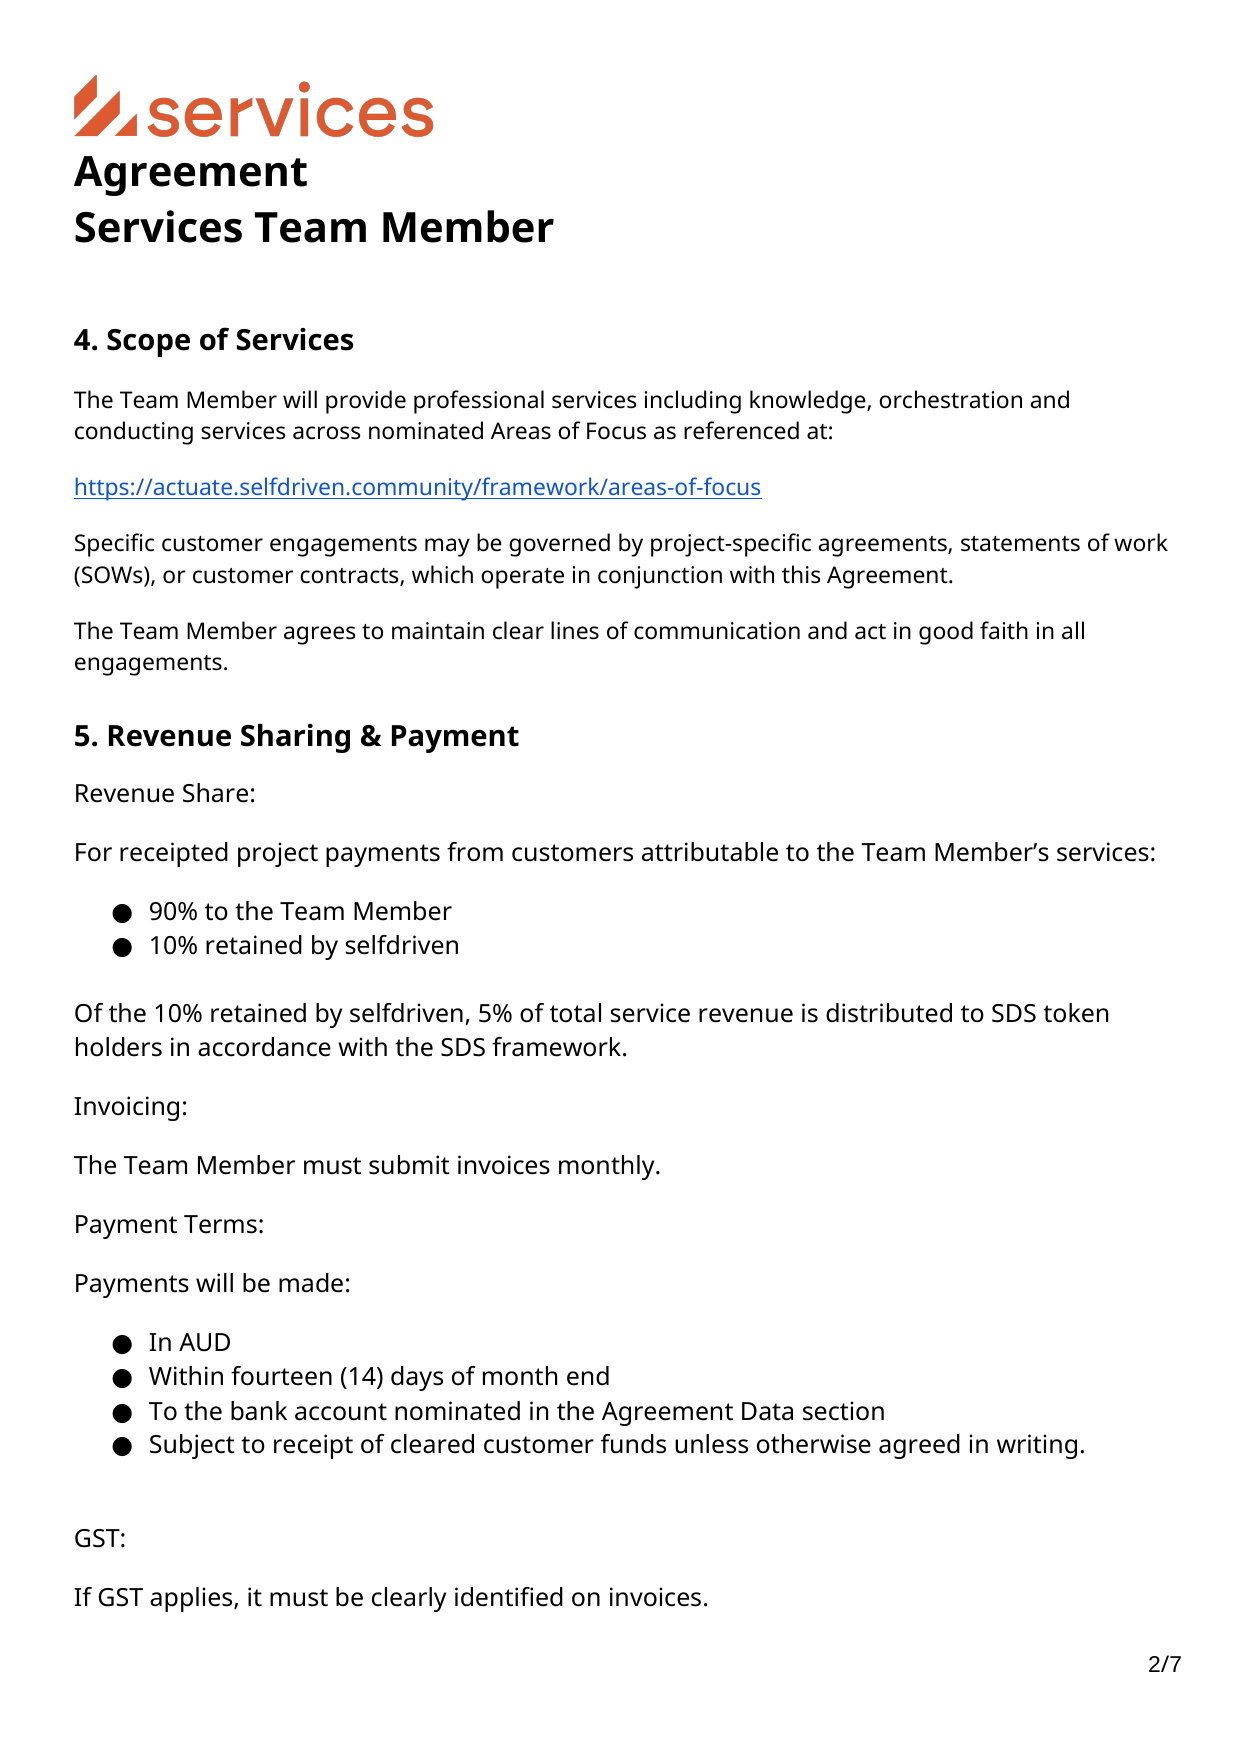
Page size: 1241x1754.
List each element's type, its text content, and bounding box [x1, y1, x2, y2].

text Invoicing: [74, 1089, 1182, 1123]
text Of the 10% retained by selfdriven, 5% of total service revenue is distributed to SDS token holders in accordance with the SDS framework. [74, 996, 1182, 1064]
list Within fourteen (14) days of month end [111, 1359, 1182, 1393]
text Specific customer engagements may be governed by project-specific agreements, statements of work (SOWs), or customer contracts, which operate in conjunction with this Agreement. [74, 527, 1182, 590]
subtitle 5. Revenue Sharing & Payment [74, 715, 1182, 754]
text The Team Member will provide professional services including knowledge, orchestration and conducting services across nominated Areas of Focus as referenced at: [74, 383, 1182, 446]
text Payments will be made: [74, 1266, 1182, 1300]
picture [73, 75, 436, 138]
list Subject to receipt of cleared customer funds unless otherwise agreed in writing. [111, 1427, 1182, 1495]
list To the bank account nominated in the Agreement Data section [111, 1393, 1182, 1427]
text https://actuate.selfdriven.community/framework/areas-of-focus [74, 471, 1182, 502]
list 90% to the Team Member [111, 893, 1182, 927]
text GST: [74, 1520, 1182, 1554]
text For receipted project payments from customers attributable to the Team Member’s services: [74, 834, 1182, 868]
text If GST applies, it must be clearly identified on invoices. [74, 1579, 1182, 1613]
list In AUD [111, 1325, 1182, 1359]
text Revenue Share: [74, 775, 1182, 809]
list 10% retained by selfdriven [111, 927, 1182, 996]
text Payment Terms: [74, 1207, 1182, 1241]
subtitle 4. Scope of Services [74, 319, 1182, 358]
text The Team Member agrees to maintain clear lines of communication and act in good faith in all engagements. [74, 615, 1182, 677]
text The Team Member must submit invoices monthly. [74, 1148, 1182, 1182]
